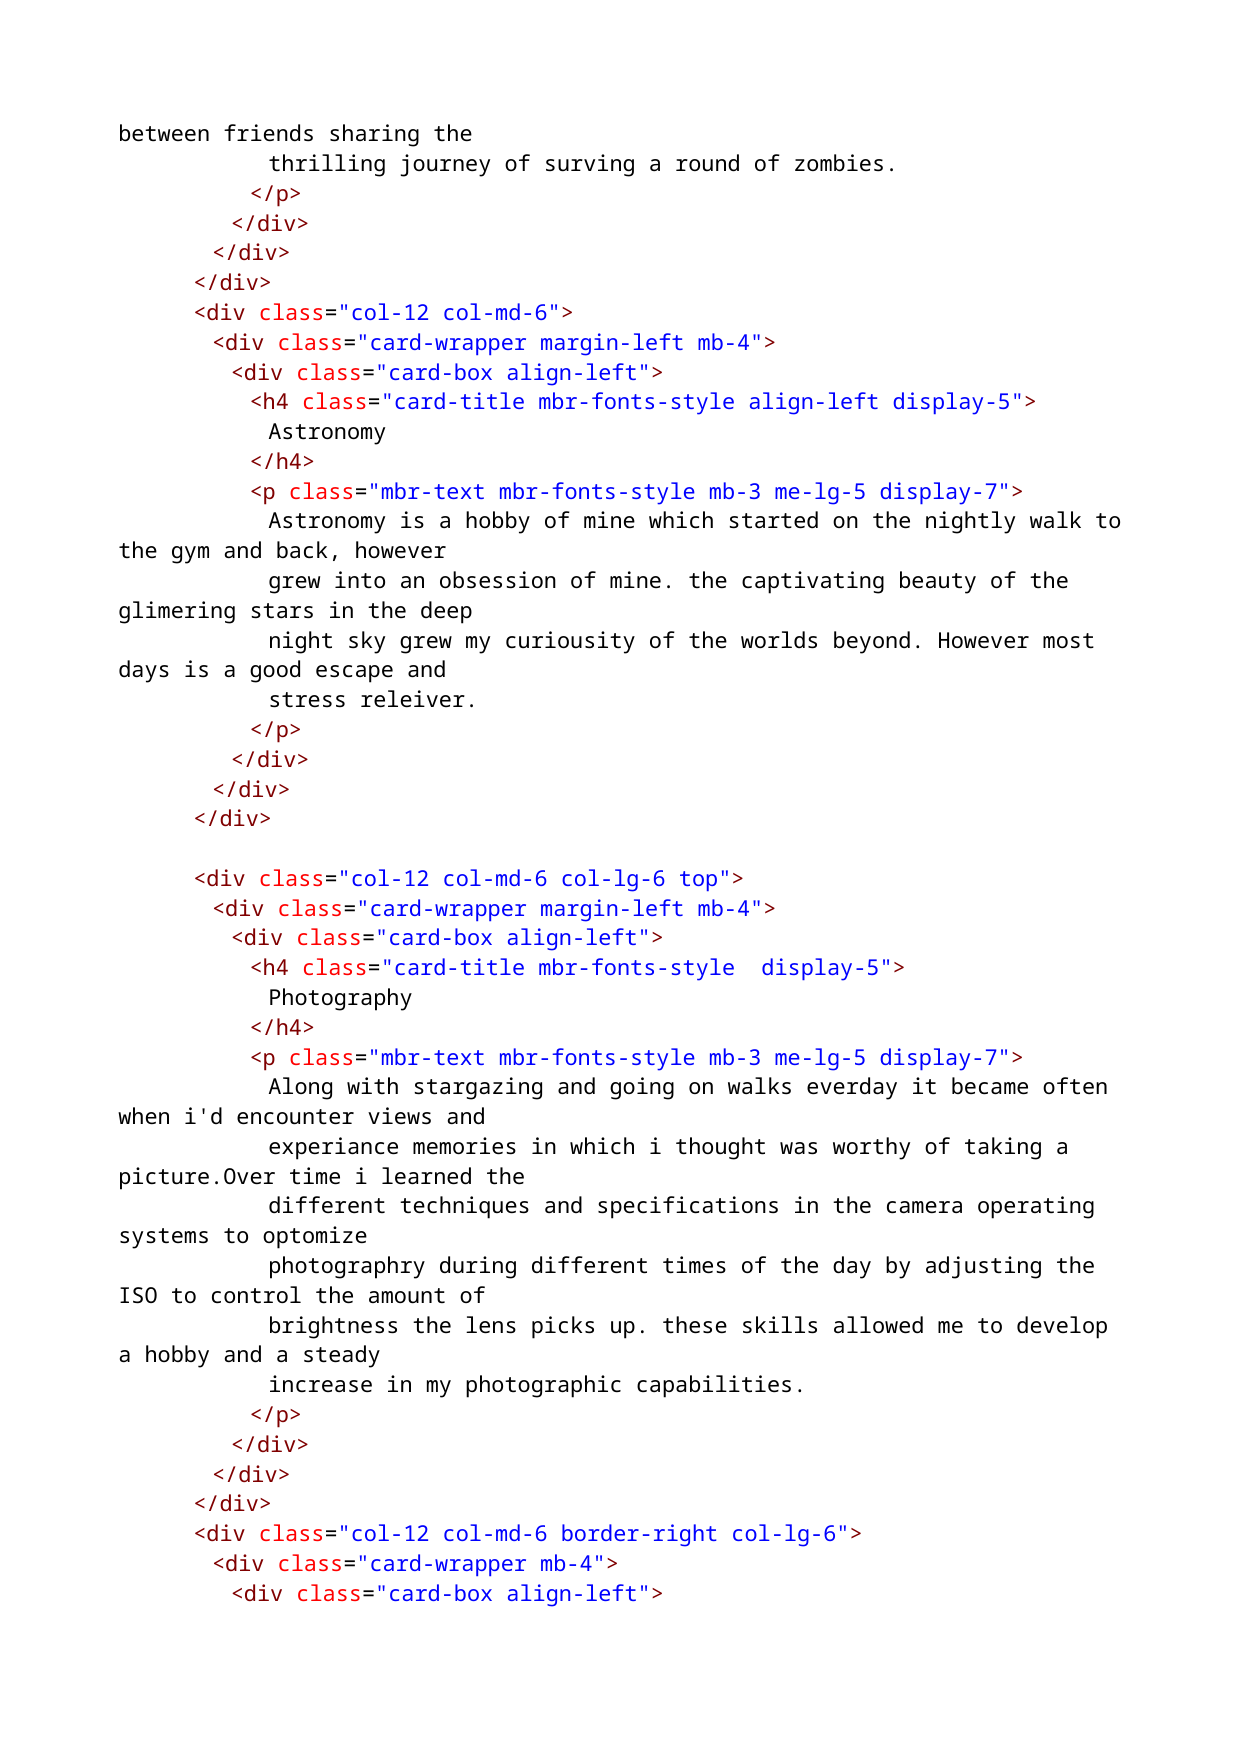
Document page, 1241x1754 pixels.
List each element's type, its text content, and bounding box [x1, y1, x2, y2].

text Along with stargazing and going on walks everday it became often when i'd encounter views and [118, 1071, 1122, 1131]
text </div> [118, 773, 1122, 803]
text </div> [118, 267, 1122, 297]
text night sky grew my curiousity of the worlds beyond. However most days is a good escape and [118, 624, 1122, 684]
text </div> [118, 744, 1122, 773]
text different techniques and specifications in the camera operating systems to optomize [118, 1191, 1122, 1250]
text </div> [118, 1459, 1122, 1488]
text </div> [118, 237, 1122, 267]
text <h4 class="card-title mbr-fonts-style align-left display-5"> [118, 386, 1122, 416]
text <div class="card-wrapper margin-left mb-4"> [118, 327, 1122, 356]
text <p class="mbr-text mbr-fonts-style mb-3 me-lg-5 display-7"> [118, 1042, 1122, 1071]
text Astronomy is a hobby of mine which started on the nightly walk to the gym and back, however [118, 505, 1122, 565]
text </p> [118, 1399, 1122, 1429]
text Photography [118, 982, 1122, 1012]
text <div class="col-12 col-md-6 border-right col-lg-6"> [118, 1518, 1122, 1548]
text </div> [118, 1488, 1122, 1518]
text grew into an obsession of mine. the captivating beauty of the glimering stars in the deep [118, 565, 1122, 624]
text </p> [118, 178, 1122, 207]
text </p> [118, 714, 1122, 744]
text <div class="card-wrapper margin-left mb-4"> [118, 893, 1122, 922]
text <div class="card-box align-left"> [118, 1578, 1122, 1608]
text <div class="card-box align-left"> [118, 356, 1122, 386]
text <p class="mbr-text mbr-fonts-style mb-3 me-lg-5 display-7"> [118, 476, 1122, 505]
text photographry during different times of the day by adjusting the ISO to control the amount of [118, 1250, 1122, 1310]
text <div class="card-wrapper mb-4"> [118, 1548, 1122, 1578]
text <h4 class="card-title mbr-fonts-style display-5"> [118, 952, 1122, 982]
text increase in my photographic capabilities. [118, 1369, 1122, 1399]
text </h4> [118, 1012, 1122, 1042]
text thrilling journey of surving a round of zombies. [118, 148, 1122, 178]
text brightness the lens picks up. these skills allowed me to develop a hobby and a steady [118, 1310, 1122, 1369]
text </div> [118, 207, 1122, 237]
text <div class="col-12 col-md-6 col-lg-6 top"> [118, 863, 1122, 893]
text between friends sharing the [118, 118, 1122, 148]
text <div class="card-box align-left"> [118, 922, 1122, 952]
text </div> [118, 803, 1122, 833]
text stress releiver. [118, 684, 1122, 714]
text </h4> [118, 446, 1122, 476]
text Astronomy [118, 416, 1122, 446]
text <div class="col-12 col-md-6"> [118, 297, 1122, 327]
text </div> [118, 1429, 1122, 1459]
text experiance memories in which i thought was worthy of taking a picture.Over time i learned the [118, 1131, 1122, 1191]
